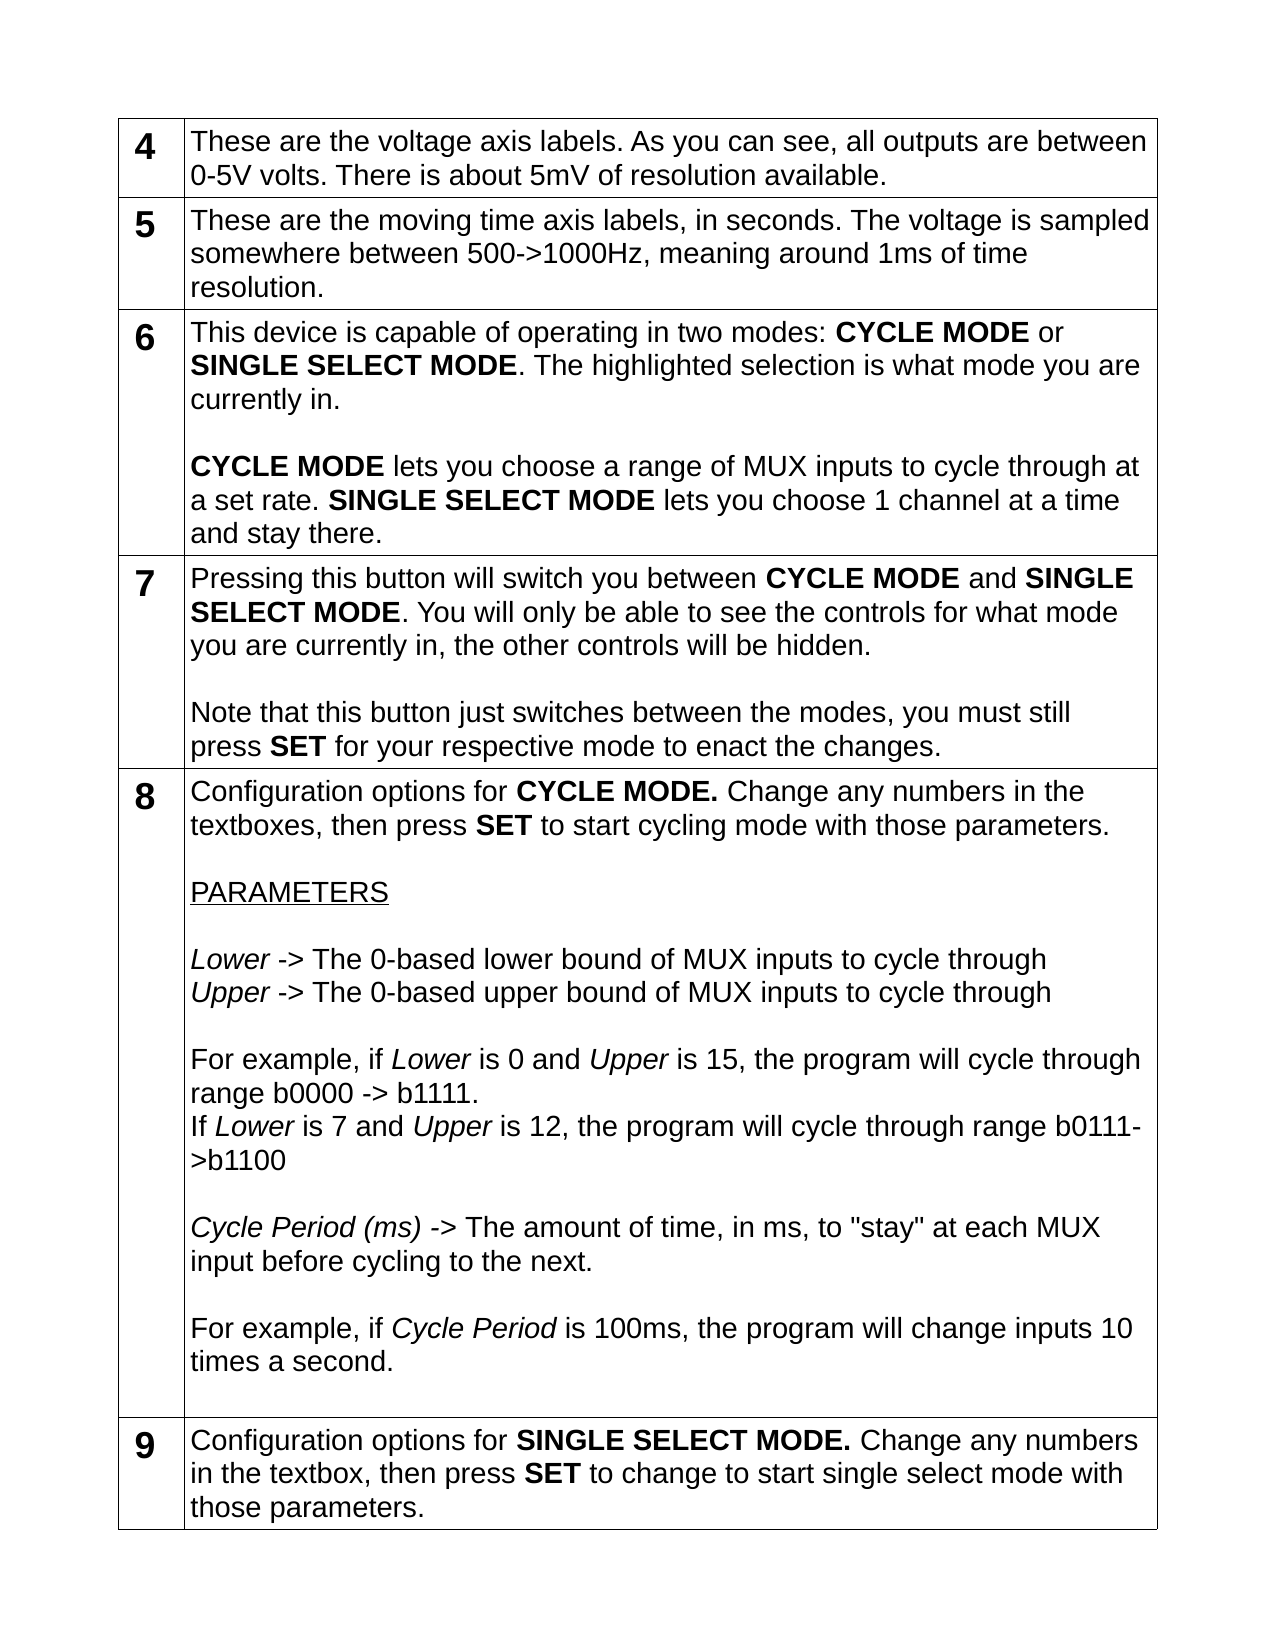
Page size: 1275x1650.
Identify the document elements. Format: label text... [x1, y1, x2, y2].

table_cell 5 [119, 198, 184, 309]
table_cell 9 [119, 1418, 184, 1529]
table_cell These are the voltage axis labels. As you can see, all outputs are between 0-5V volts. There is about 5mV of resolution available. [185, 119, 1157, 197]
table_cell Pressing this button will switch you between CYCLE MODE and SINGLE SELECT MODE. You will only be able to see the controls for what mode you are currently in, the other controls will be hidden. Note that this button just switches between the modes, you must still press SET for your respective mode to enact the changes. [185, 556, 1157, 768]
table_cell 8 [119, 769, 184, 1417]
table_cell These are the moving time axis labels, in seconds. The voltage is sampled somewhere between 500->1000Hz, meaning around 1ms of time resolution. [185, 198, 1157, 309]
table_cell 4 [119, 119, 184, 197]
table_cell 6 [119, 310, 184, 555]
table_cell 7 [119, 556, 184, 768]
table_cell Configuration options for SINGLE SELECT MODE. Change any numbers in the textbox, then press SET to change to start single select mode with those parameters. [185, 1418, 1157, 1529]
table_cell Configuration options for CYCLE MODE. Change any numbers in the textboxes, then press SET to start cycling mode with those parameters. PARAMETERS Lower -> The 0-based lower bound of MUX inputs to cycle through Upper -> The 0-based upper bound of MUX inputs to cycle through For example, if Lower is 0 and Upper is 15, the program will cycle through range b0000 -> b1111. If Lower is 7 and Upper is 12, the program will cycle through range b0111->b1100 Cycle Period (ms) -> The amount of time, in ms, to "stay" at each MUX input before cycling to the next. For example, if Cycle Period is 100ms, the program will change inputs 10 times a second. [185, 769, 1157, 1417]
table_cell This device is capable of operating in two modes: CYCLE MODE or SINGLE SELECT MODE. The highlighted selection is what mode you are currently in. CYCLE MODE lets you choose a range of MUX inputs to cycle through at a set rate. SINGLE SELECT MODE lets you choose 1 channel at a time and stay there. [185, 310, 1157, 555]
